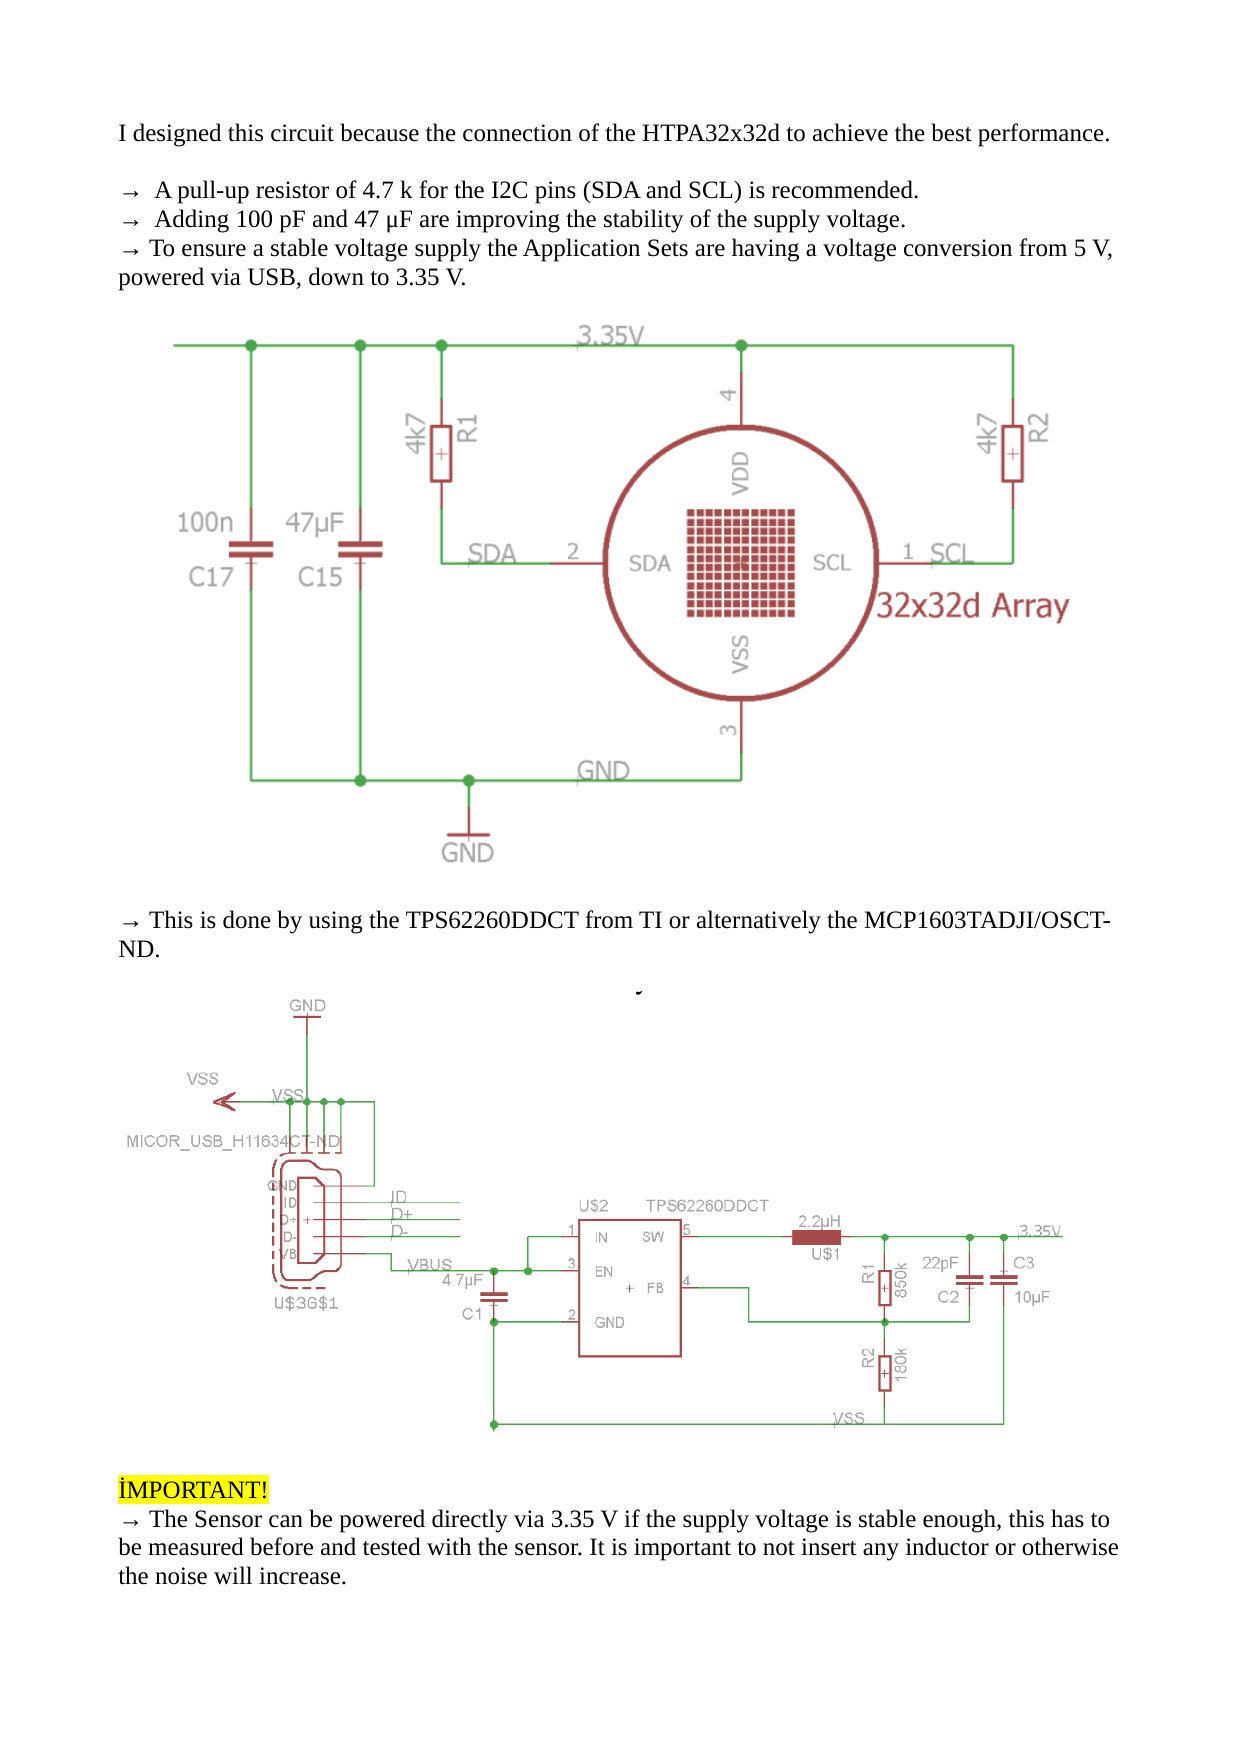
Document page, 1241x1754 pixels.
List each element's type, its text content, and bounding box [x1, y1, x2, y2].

text → This is done by using the TPS62260DDCT from TI or alternatively the MCP1603TADJI/OSCT-ND. [118, 905, 1122, 962]
text İMPORTANT! [118, 1475, 1122, 1504]
text → To ensure a stable voltage supply the Application Sets are having a voltage conversion from 5 V, powered via USB, down to 3.35 V. [118, 233, 1122, 291]
picture [97, 311, 1102, 877]
picture [118, 991, 1123, 1447]
text I designed this circuit because the connection of the HTPA32x32d to achieve the best performance. [118, 118, 1122, 147]
text → A pull-up resistor of 4.7 k for the I2C pins (SDA and SCL) is recommended. [118, 176, 1122, 204]
text → Adding 100 pF and 47 μF are improving the stability of the supply voltage. [118, 204, 1122, 233]
text → The Sensor can be powered directly via 3.35 V if the supply voltage is stable enough, this has to be measured before and tested with the sensor. It is important to not insert any inductor or otherwise the noise will increase. [118, 1504, 1122, 1590]
